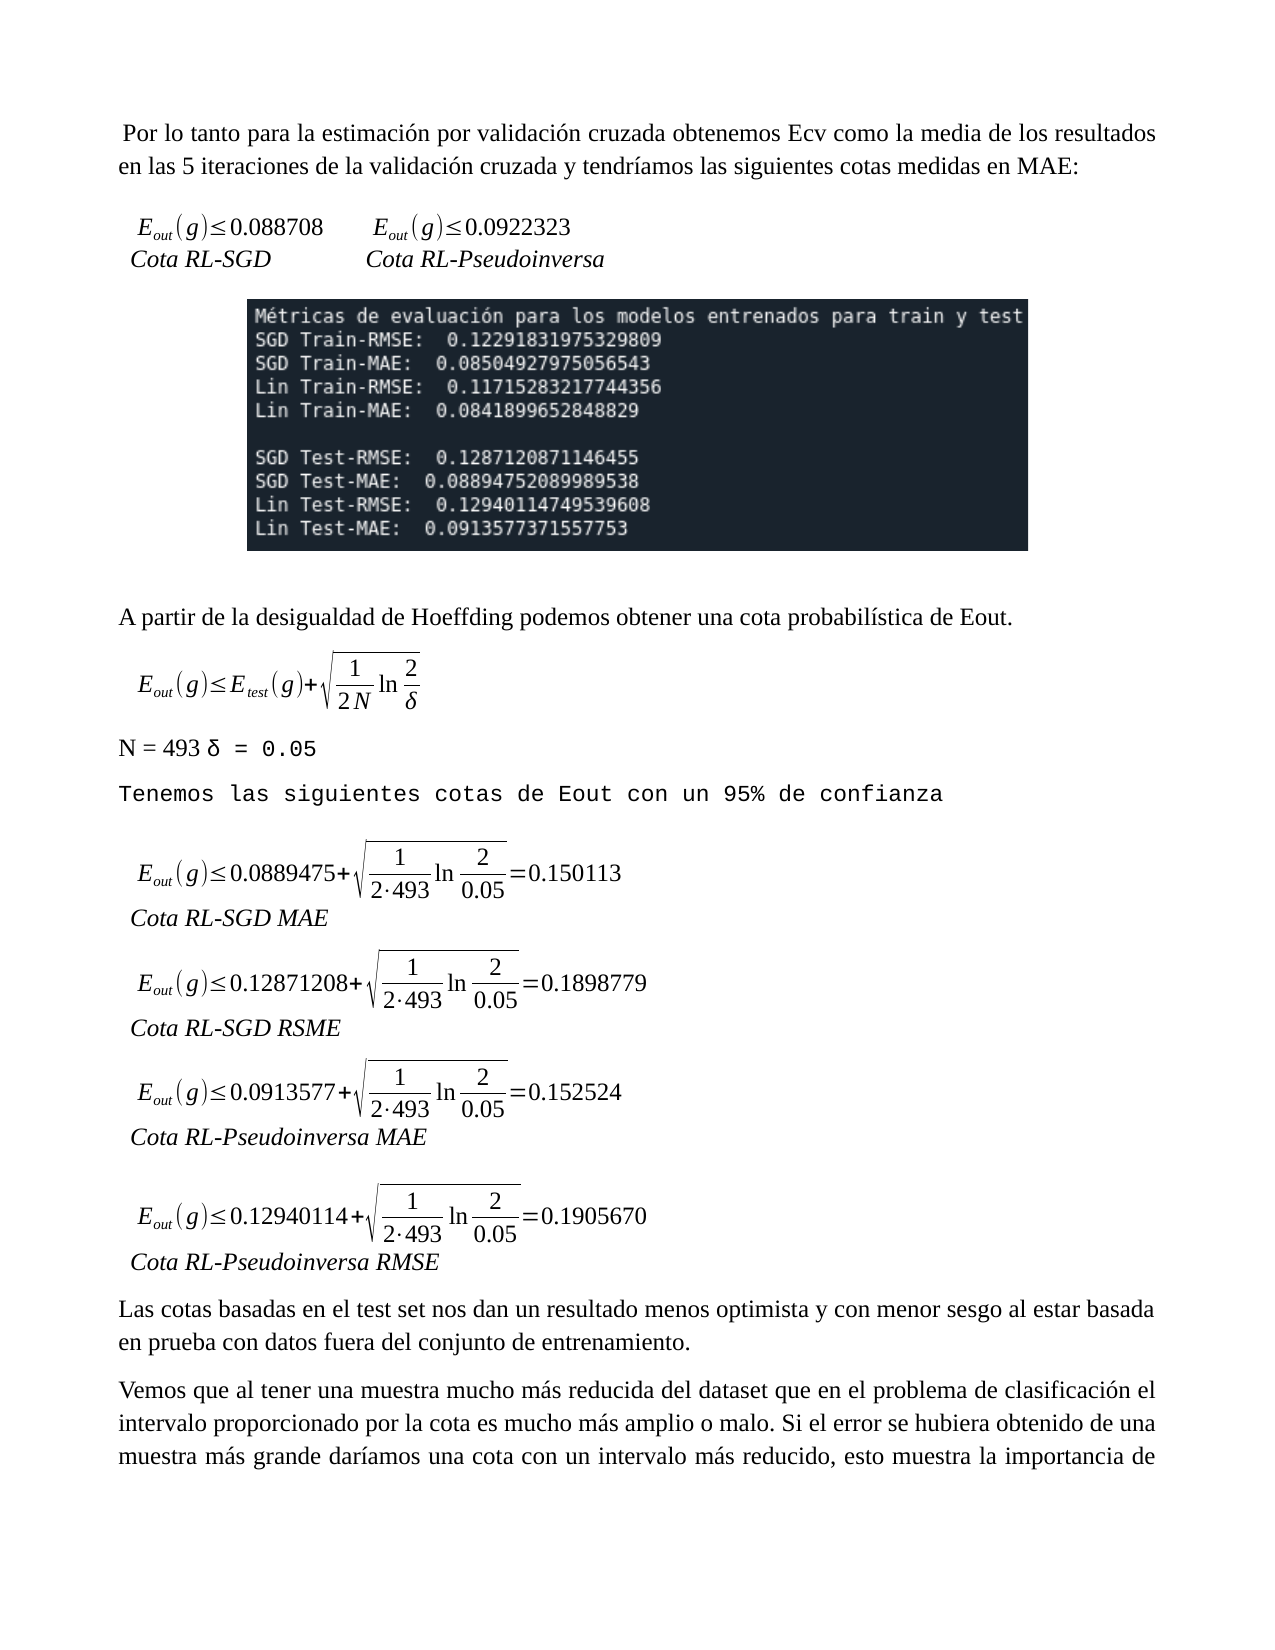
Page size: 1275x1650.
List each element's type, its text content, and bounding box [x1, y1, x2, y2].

text Las cotas basadas en el test set nos dan un resultado menos optimista y con menor sesgo al estar basada en prueba con datos fuera del conjunto de entrenamiento. [118, 1294, 1157, 1356]
text Vemos que al tener una muestra mucho más reducida del dataset que en el problema de clasificación el intervalo proporcionado por la cota es mucho más amplio o malo. Si el error se hubiera obtenido de una muestra más grande daríamos una cota con un intervalo más reducido, esto muestra la importancia de [118, 1375, 1157, 1469]
text Por lo tanto para la estimación por validación cruzada obtenemos Ecv como la media de los resultados en las 5 iteraciones de la validación cruzada y tendríamos las siguientes cotas medidas en MAE: [118, 118, 1157, 180]
picture [247, 299, 1029, 551]
text Cota RL-Pseudoinversa MAE [130, 1058, 653, 1151]
text Cota RL-Pseudoinversa [365, 211, 619, 272]
text Cota RL-SGD [130, 211, 342, 272]
text Cota RL-Pseudoinversa RMSE [130, 1182, 653, 1275]
text Tenemos las siguientes cotas de Eout con un 95% de confianza [118, 782, 1157, 808]
text Cota RL-SGD RSME [130, 949, 653, 1042]
text A partir de la desigualdad de Hoeffding podemos obtener una cota probabilística de Eout. [118, 602, 1157, 631]
text Cota RL-SGD MAE [130, 839, 653, 932]
text N = 493 δ = 0.05 [118, 733, 1157, 763]
